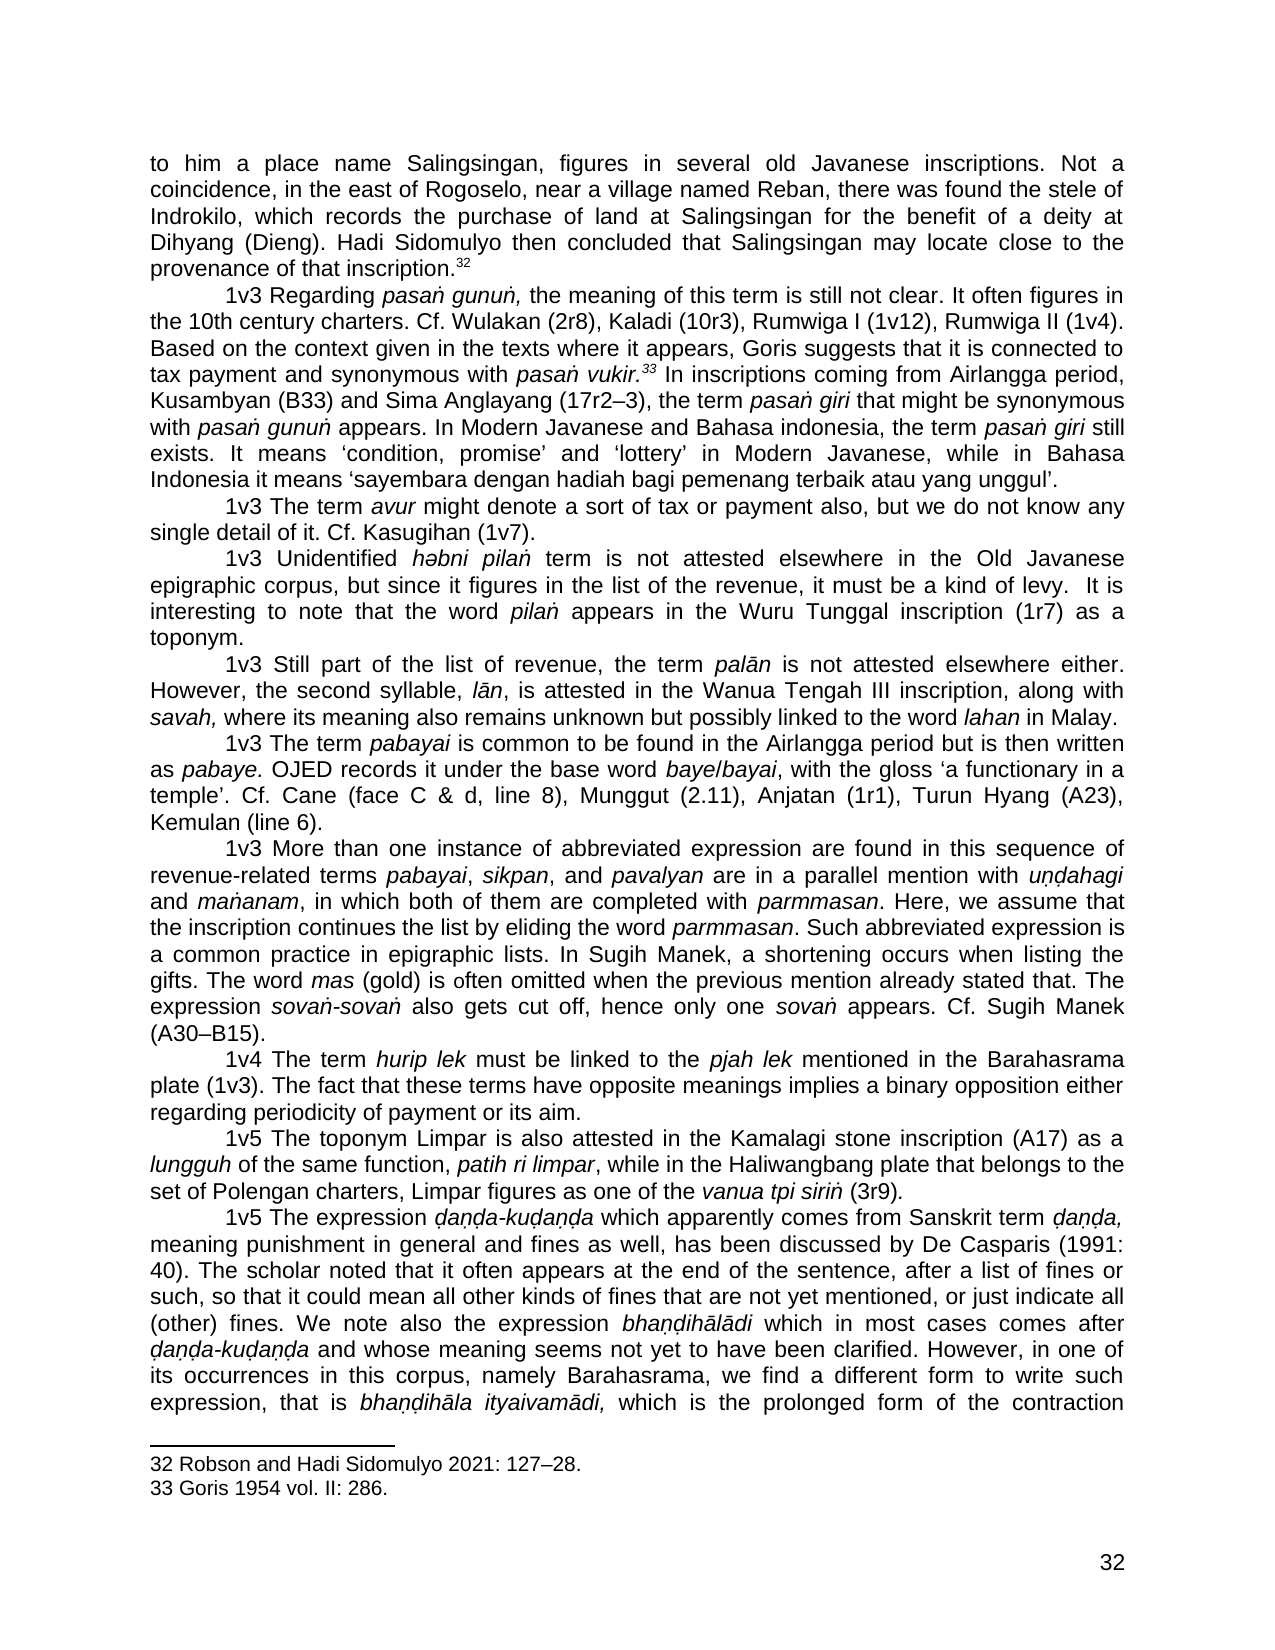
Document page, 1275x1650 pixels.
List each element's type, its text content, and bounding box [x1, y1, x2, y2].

text 1v3 The term pabayai is common to be found in the Airlangga period but is then written as pabaye. OJED records it under the base word baye/bayai, with the gloss ‘a functionary in a temple’. Cf. Cane (face C & d, line 8), Munggut (2.11), Anjatan (1r1), Turun Hyang (A23), Kemulan (line 6). [150, 730, 1125, 835]
text 1v3 Regarding pasaṅ gunuṅ, the meaning of this term is still not clear. It often figures in the 10th century charters. Cf. Wulakan (2r8), Kaladi (10r3), Rumwiga I (1v12), Rumwiga II (1v4). Based on the context given in the texts where it appears, Goris suggests that it is connected to tax payment and synonymous with pasaṅ vukir. In inscriptions coming from Airlangga period, Kusambyan (B33) and Sima Anglayang (17r2–3), the term pasaṅ giri that might be synonymous with pasaṅ gunuṅ appears. In Modern Javanese and Bahasa indonesia, the term pasaṅ giri still exists. It means ‘condition, promise’ and ‘lottery’ in Modern Javanese, while in Bahasa Indonesia it means ‘sayembara dengan hadiah bagi pemenang terbaik atau yang unggul’. [150, 282, 1125, 493]
text Goris 1954 vol. II: 286. [150, 1476, 1125, 1500]
text 1v3 Unidentified hǝbni pilaṅ term is not attested elsewhere in the Old Javanese epigraphic corpus, but since it figures in the list of the revenue, it must be a kind of levy. It is interesting to note that the word pilaṅ appears in the Wuru Tunggal inscription (1r7) as a toponym. [150, 545, 1125, 651]
text 1v3 Still part of the list of revenue, the term palān is not attested elsewhere either. However, the second syllable, lān, is attested in the Wanua Tengah III inscription, along with savah, where its meaning also remains unknown but possibly linked to the word lahan in Malay. [150, 651, 1125, 730]
text 1v5 The toponym Limpar is also attested in the Kamalagi stone inscription (A17) as a lungguh of the same function, patih ri limpar, while in the Haliwangbang plate that belongs to the set of Polengan charters, Limpar figures as one of the vanua tpi siriṅ (3r9). [150, 1125, 1125, 1204]
text 1v3 The term avur might denote a sort of tax or payment also, but we do not know any single detail of it. Cf. Kasugihan (1v7). [150, 493, 1125, 545]
text 1v5 The expression ḍaṇḍa-kuḍaṇḍa which apparently comes from Sanskrit term ḍaṇḍa, meaning punishment in general and fines as well, has been discussed by De Casparis (1991: 40). The scholar noted that it often appears at the end of the sentence, after a list of fines or such, so that it could mean all other kinds of fines that are not yet mentioned, or just indicate all (other) fines. We note also the expression bhaṇḍihālādi which in most cases comes after ḍaṇḍa-kuḍaṇḍa and whose meaning seems not yet to have been clarified. However, in one of its occurrences in this corpus, namely Barahasrama, we find a different form to write such expression, that is bhaṇḍihāla ityaivamādi, which is the prolonged form of the contraction [150, 1204, 1125, 1415]
text to him a place name Salingsingan, figures in several old Javanese inscriptions. Not a coincidence, in the east of Rogoselo, near a village named Reban, there was found the stele of Indrokilo, which records the purchase of land at Salingsingan for the benefit of a deity at Dihyang (Dieng). Hadi Sidomulyo then concluded that Salingsingan may locate close to the provenance of that inscription. [150, 150, 1125, 282]
text Robson and Hadi Sidomulyo 2021: 127–28. [150, 1452, 1125, 1476]
text 1v4 The term hurip lek must be linked to the pjah lek mentioned in the Barahasrama plate (1v3). The fact that these terms have opposite meanings implies a binary opposition either regarding periodicity of payment or its aim. [150, 1046, 1125, 1125]
text 1v3 More than one instance of abbreviated expression are found in this sequence of revenue-related terms pabayai, sikpan, and pavalyan are in a parallel mention with uṇḍahagi and maṅanam, in which both of them are completed with parmmasan. Here, we assume that the inscription continues the list by eliding the word parmmasan. Such abbreviated expression is a common practice in epigraphic lists. In Sugih Manek, a shortening occurs when listing the gifts. The word mas (gold) is often omitted when the previous mention already stated that. The expression sovaṅ-sovaṅ also gets cut off, hence only one sovaṅ appears. Cf. Sugih Manek (A30–B15). [150, 835, 1125, 1046]
